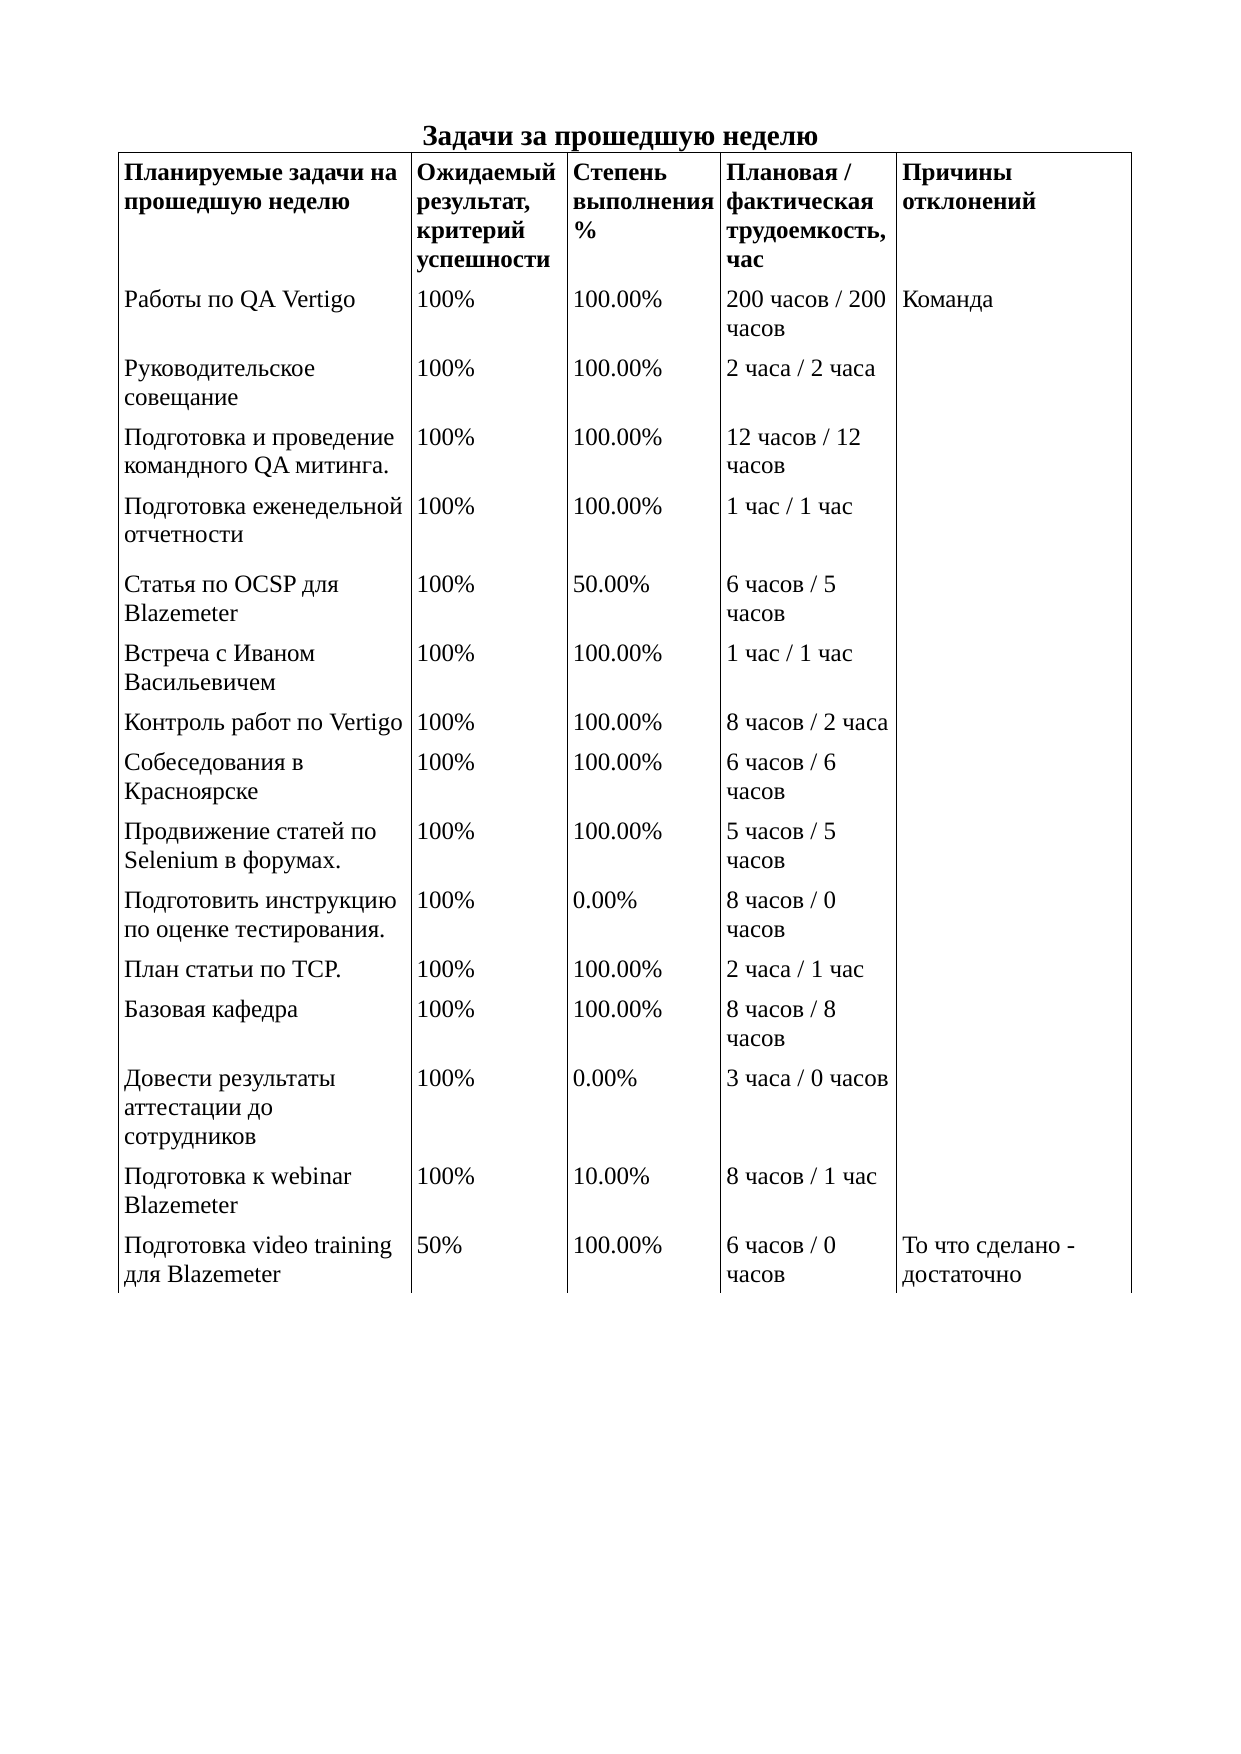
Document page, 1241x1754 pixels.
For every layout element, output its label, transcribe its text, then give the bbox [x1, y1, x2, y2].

table_cell 5 часов / 5 часов [721, 811, 896, 879]
table_cell 1 час / 1 час [721, 485, 896, 563]
table_cell Руководительское совещание [119, 347, 411, 416]
table_cell Подготовка и проведение командного QA митинга. [119, 416, 411, 485]
table_cell 100% [412, 633, 567, 701]
table_cell 100% [412, 416, 567, 485]
table_cell Контроль работ по Vertigo [119, 701, 411, 742]
table_cell 12 часов / 12 часов [721, 416, 896, 485]
table_cell Собеседования в Красноярске [119, 742, 411, 811]
table_header Планируемые задачи на прошедшую неделю [119, 153, 411, 278]
table_cell 6 часов / 0 часов [721, 1224, 896, 1293]
table_cell 8 часов / 1 час [721, 1155, 896, 1224]
table_cell [897, 742, 1131, 811]
table_cell 50% [412, 1224, 567, 1293]
table_cell Подготовить инструкцию по оценке тестирования. [119, 880, 411, 948]
table_cell [897, 989, 1131, 1058]
table_cell 100,00% [568, 949, 720, 989]
table_cell Команда [897, 278, 1131, 347]
table_cell Довести результаты аттестации до сотрудников [119, 1058, 411, 1155]
table_cell 50,00% [568, 564, 720, 632]
table_cell 8 часов / 2 часа [721, 701, 896, 742]
table_cell 0,00% [568, 1058, 720, 1155]
table_cell 100% [412, 278, 567, 347]
table_cell 100% [412, 989, 567, 1058]
table_cell 1 час / 1 час [721, 633, 896, 701]
table_cell [897, 1058, 1131, 1155]
table_cell 6 часов / 6 часов [721, 742, 896, 811]
table_cell 8 часов / 0 часов [721, 880, 896, 948]
table_cell 100,00% [568, 347, 720, 416]
table_cell [897, 564, 1131, 632]
table_cell Работы по QA Vertigo [119, 278, 411, 347]
table_cell 100,00% [568, 1224, 720, 1293]
table_cell 2 часа / 1 час [721, 949, 896, 989]
table_cell 10,00% [568, 1155, 720, 1224]
table_cell 100,00% [568, 701, 720, 742]
table_cell 100% [412, 485, 567, 563]
table_cell Встреча с Иваном Васильевичем [119, 633, 411, 701]
table_cell 100% [412, 811, 567, 879]
table_cell Подготовка еженедельной отчетности [119, 485, 411, 563]
table_cell Базовая кафедра [119, 989, 411, 1058]
table_cell 8 часов / 8 часов [721, 989, 896, 1058]
table_cell 100% [412, 347, 567, 416]
table_cell 100,00% [568, 633, 720, 701]
table_cell 100,00% [568, 811, 720, 879]
table_cell [897, 633, 1131, 701]
table_cell 100% [412, 949, 567, 989]
table_cell 100% [412, 701, 567, 742]
table_cell 100% [412, 742, 567, 811]
table_cell [897, 811, 1131, 879]
table_cell 100,00% [568, 416, 720, 485]
table_cell Подготовка video training для Blazemeter [119, 1224, 411, 1293]
text Задачи за прошедшую неделю [118, 118, 1122, 152]
table_header Степень выполнения % [568, 153, 720, 278]
table_header Ожидаемый результат, критерий успешности [412, 153, 567, 278]
table_cell То что сделано - достаточно [897, 1224, 1131, 1293]
table_cell 6 часов / 5 часов [721, 564, 896, 632]
table_cell [897, 1155, 1131, 1224]
table_cell 0,00% [568, 880, 720, 948]
table_cell 100% [412, 880, 567, 948]
table_cell 200 часов / 200 часов [721, 278, 896, 347]
table_header Причины отклонений [897, 153, 1131, 278]
table_cell 2 часа / 2 часа [721, 347, 896, 416]
table_cell Статья по OCSP для Blazemeter [119, 564, 411, 632]
table_header Плановая / фактическая трудоемкость, час [721, 153, 896, 278]
table_cell 100,00% [568, 989, 720, 1058]
table_cell План статьи по TCP. [119, 949, 411, 989]
table_cell Продвижение статей по Selenium в форумах. [119, 811, 411, 879]
table_cell [897, 485, 1131, 563]
table_cell [897, 701, 1131, 742]
table_cell 100% [412, 1058, 567, 1155]
table_cell 100,00% [568, 278, 720, 347]
table_cell 100,00% [568, 742, 720, 811]
table_cell [897, 416, 1131, 485]
table_cell 100,00% [568, 485, 720, 563]
table_cell 3 часа / 0 часов [721, 1058, 896, 1155]
table_cell Подготовка к webinar Blazemeter [119, 1155, 411, 1224]
table_cell [897, 949, 1131, 989]
table_cell 100% [412, 564, 567, 632]
table_cell 100% [412, 1155, 567, 1224]
table_cell [897, 347, 1131, 416]
table_cell [897, 880, 1131, 948]
